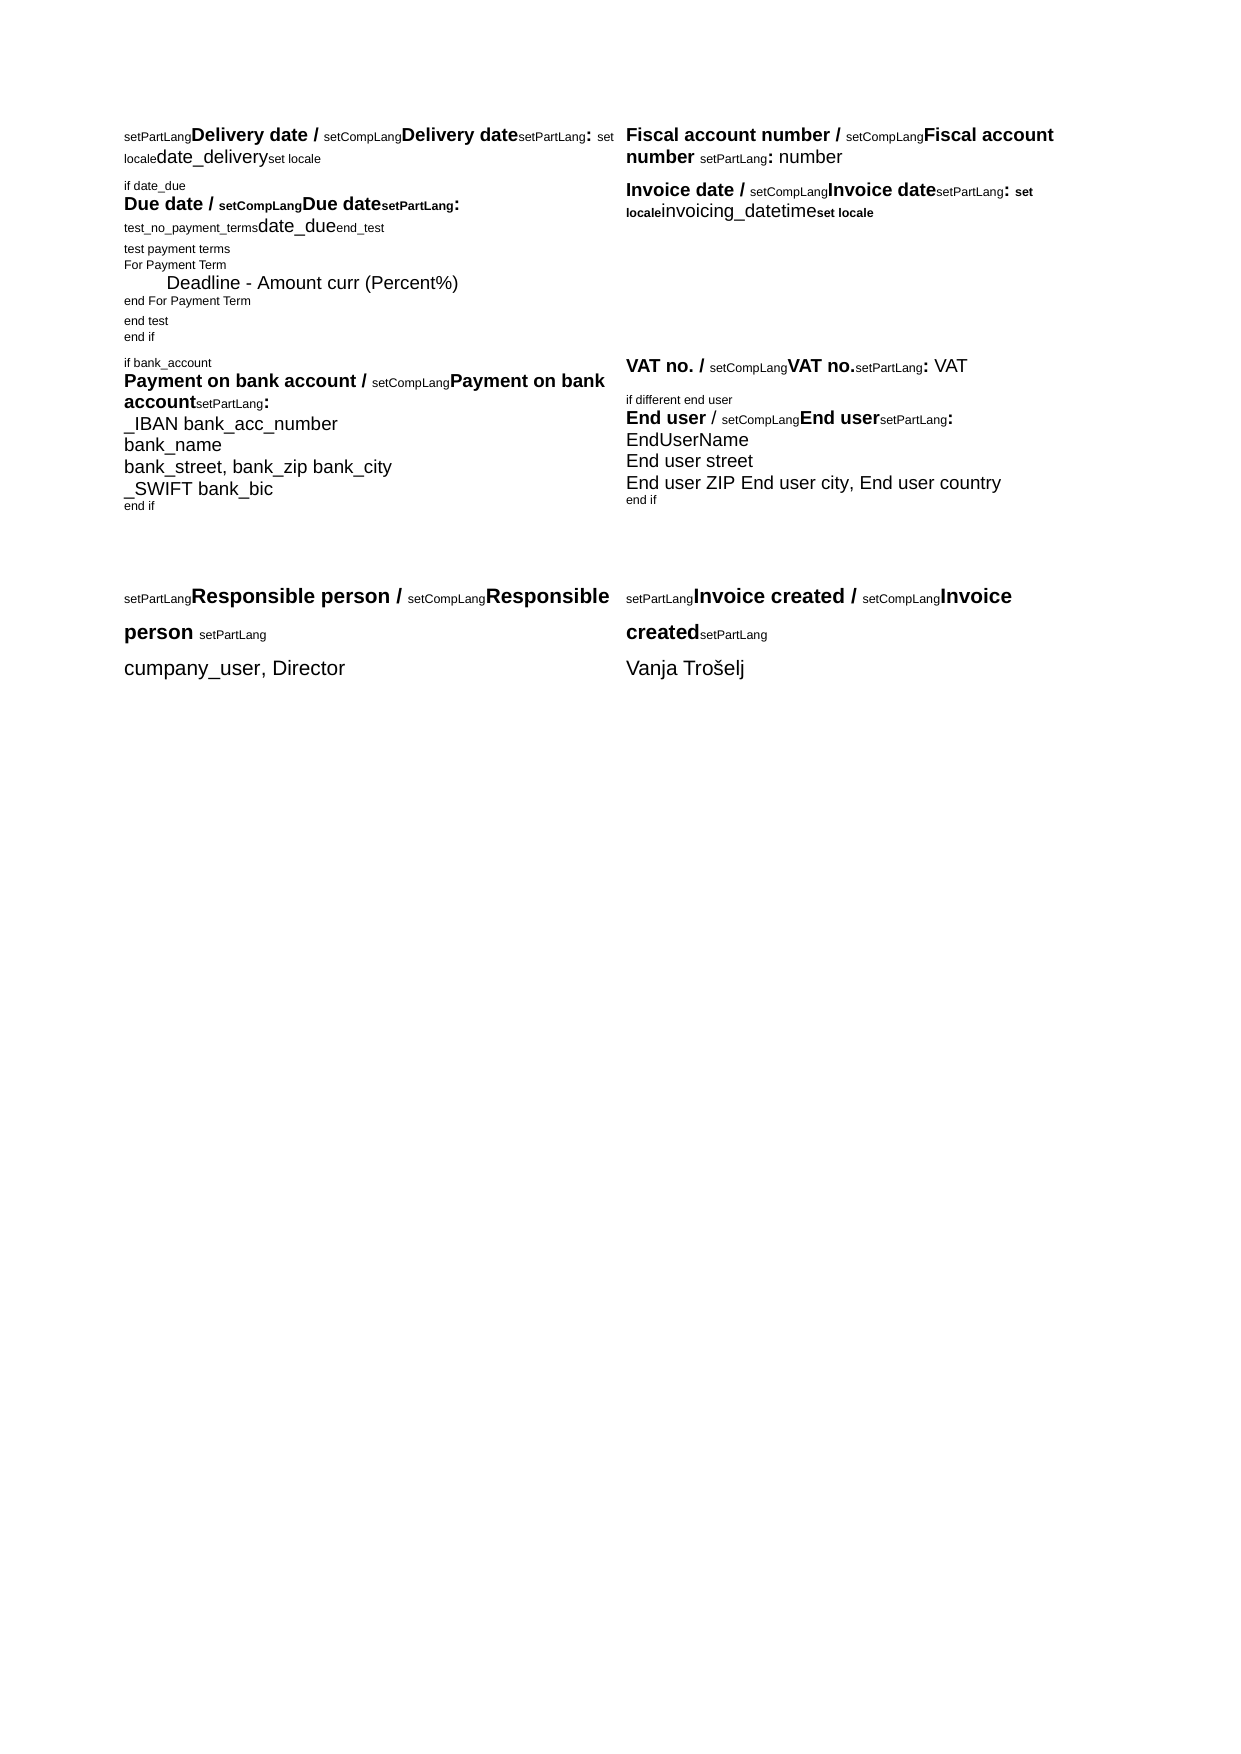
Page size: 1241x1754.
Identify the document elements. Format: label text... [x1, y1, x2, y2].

table_cell Invoice date / setCompLangInvoice datesetPartLang: set localeinvoicing_datetimeset locale [620, 173, 1122, 349]
table_header setPartLangDelivery date / setCompLangDelivery datesetPartLang: set localedate_deliveryset locale [118, 118, 620, 173]
table_cell [118, 541, 1122, 578]
table_cell if different end user End user / setCompLangEnd usersetPartLang: EndUserName End user street End user ZIP End user city, End user country end if [620, 387, 1122, 541]
table_header Fiscal account number / setCompLangFiscal account number setPartLang: number [620, 118, 1122, 173]
table_cell if bank_account Payment on bank account / setCompLangPayment on bank accountsetPartLang: _IBAN bank_acc_number bank_name bank_street, bank_zip bank_city _SWIFT bank_bic end if [118, 350, 620, 541]
table_cell if date_due Due date / setCompLangDue datesetPartLang: test_no_payment_termsdate_dueend_test test payment terms For Payment Term Deadline - Amount curr (Percent%) end For Payment Term end test end if [118, 173, 620, 349]
table_cell VAT no. / setCompLangVAT no.setPartLang: VAT [620, 350, 1122, 387]
table_cell setPartLangResponsible person / setCompLangResponsible person setPartLang cumpany_user, Director [118, 578, 620, 685]
table_cell setPartLangInvoice created / setCompLangInvoice createdsetPartLang Vanja Trošelj [620, 578, 1122, 685]
